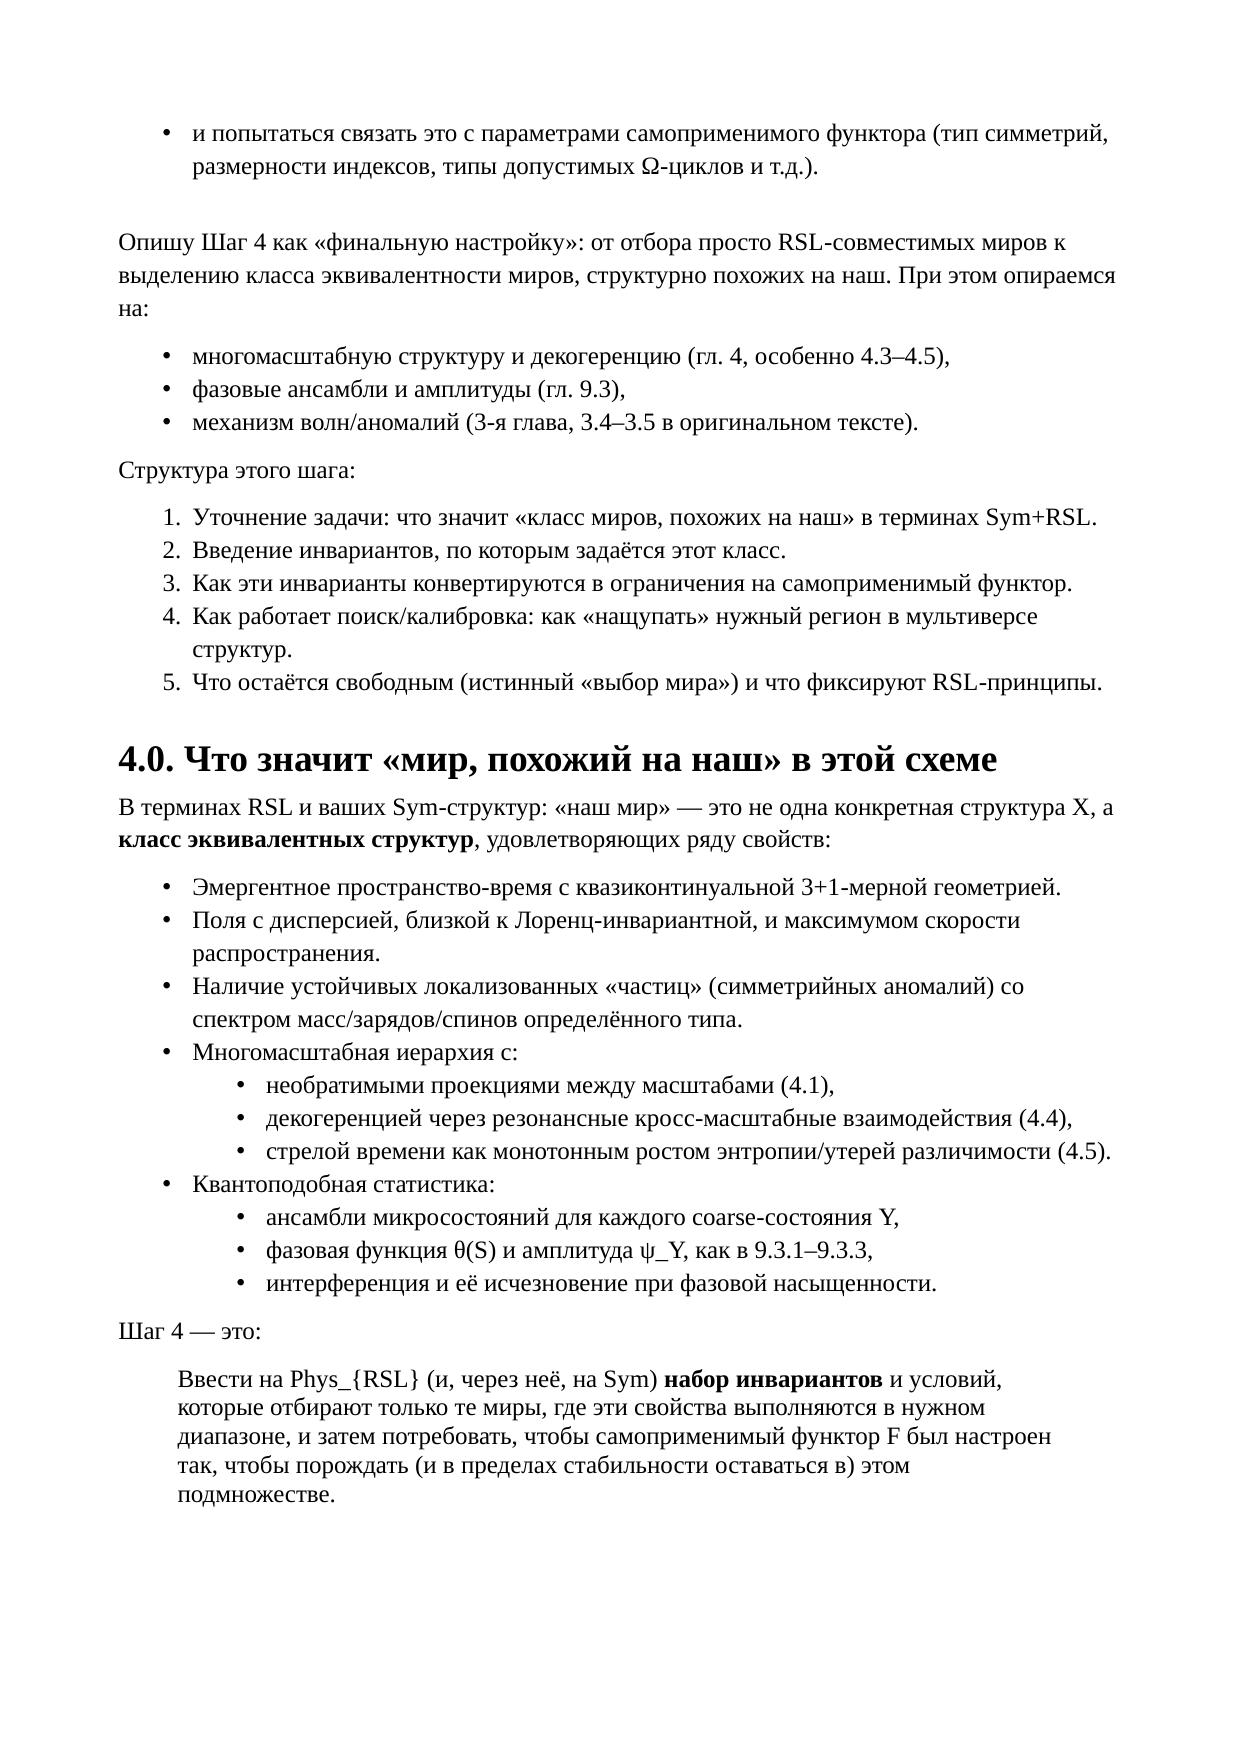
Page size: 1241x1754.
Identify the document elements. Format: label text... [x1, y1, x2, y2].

text Ввести на Phys_{RSL} (и, через неё, на Sym) набор инвариантов и условий, которые отбирают только те миры, где эти свойства выполняются в нужном диапазоне, и затем потребовать, чтобы самоприменимый функтор F был настроен так, чтобы порождать (и в пределах стабильности оставаться в) этом подмножестве. [177, 1364, 1063, 1507]
text В терминах RSL и ваших Sym‑структур: «наш мир» — это не одна конкретная структура X, а класс эквивалентных структур, удовлетворяющих ряду свойств: [118, 792, 1122, 853]
list Как эти инварианты конвертируются в ограничения на самоприменимый функтор. [162, 568, 1122, 597]
text Структура этого шага: [118, 455, 1122, 483]
list декогеренцией через резонансные кросс‑масштабные взаимодействия (4.4), [236, 1103, 1122, 1132]
list интерференция и её исчезновение при фазовой насыщенности. [236, 1268, 1122, 1297]
subtitle 4.0. Что значит «мир, похожий на наш» в этой схеме [118, 736, 1122, 779]
list Уточнение задачи: что значит «класс миров, похожих на наш» в терминах Sym+RSL. [162, 502, 1122, 531]
list необратимыми проекциями между масштабами (4.1), [236, 1070, 1122, 1099]
text Шаг 4 — это: [118, 1316, 1122, 1345]
list Поля с дисперсией, близкой к Лоренц‑инвариантной, и максимумом скорости распространения. [162, 905, 1122, 967]
list Как работает поиск/калибровка: как «нащупать» нужный регион в мультиверсе структур. [162, 601, 1122, 663]
list Эмергентное пространство‑время с квазиконтинуальной 3+1‑мерной геометрией. [162, 872, 1122, 901]
list фазовые ансамбли и амплитуды (гл. 9.3), [162, 374, 1122, 403]
list ансамбли микросостояний для каждого coarse‑состояния Y, [236, 1202, 1122, 1231]
list стрелой времени как монотонным ростом энтропии/утерей различимости (4.5). [236, 1136, 1122, 1165]
list и попытаться связать это с параметрами самоприменимого функтора (тип симметрий, размерности индексов, типы допустимых Ω‑циклов и т.д.). [162, 118, 1122, 180]
list Наличие устойчивых локализованных «частиц» (симметрийных аномалий) со спектром масс/зарядов/спинов определённого типа. [162, 971, 1122, 1033]
text Опишу Шаг 4 как «финальную настройку»: от отбора просто RSL‑совместимых миров к выделению класса эквивалентности миров, структурно похожих на наш. При этом опираемся на: [118, 227, 1122, 322]
list Введение инвариантов, по которым задаётся этот класс. [162, 535, 1122, 564]
list механизм волн/аномалий (3‑я глава, 3.4–3.5 в оригинальном тексте). [162, 407, 1122, 436]
list фазовая функция θ(S) и амплитуда ψ_Y, как в 9.3.1–9.3.3, [236, 1235, 1122, 1264]
list Квантоподобная статистика: [162, 1169, 1122, 1198]
list Что остаётся свободным (истинный «выбор мира») и что фиксируют RSL‑принципы. [162, 667, 1122, 696]
list Многомасштабная иерархия с: [162, 1037, 1122, 1066]
list многомасштабную структуру и декогеренцию (гл. 4, особенно 4.3–4.5), [162, 341, 1122, 370]
